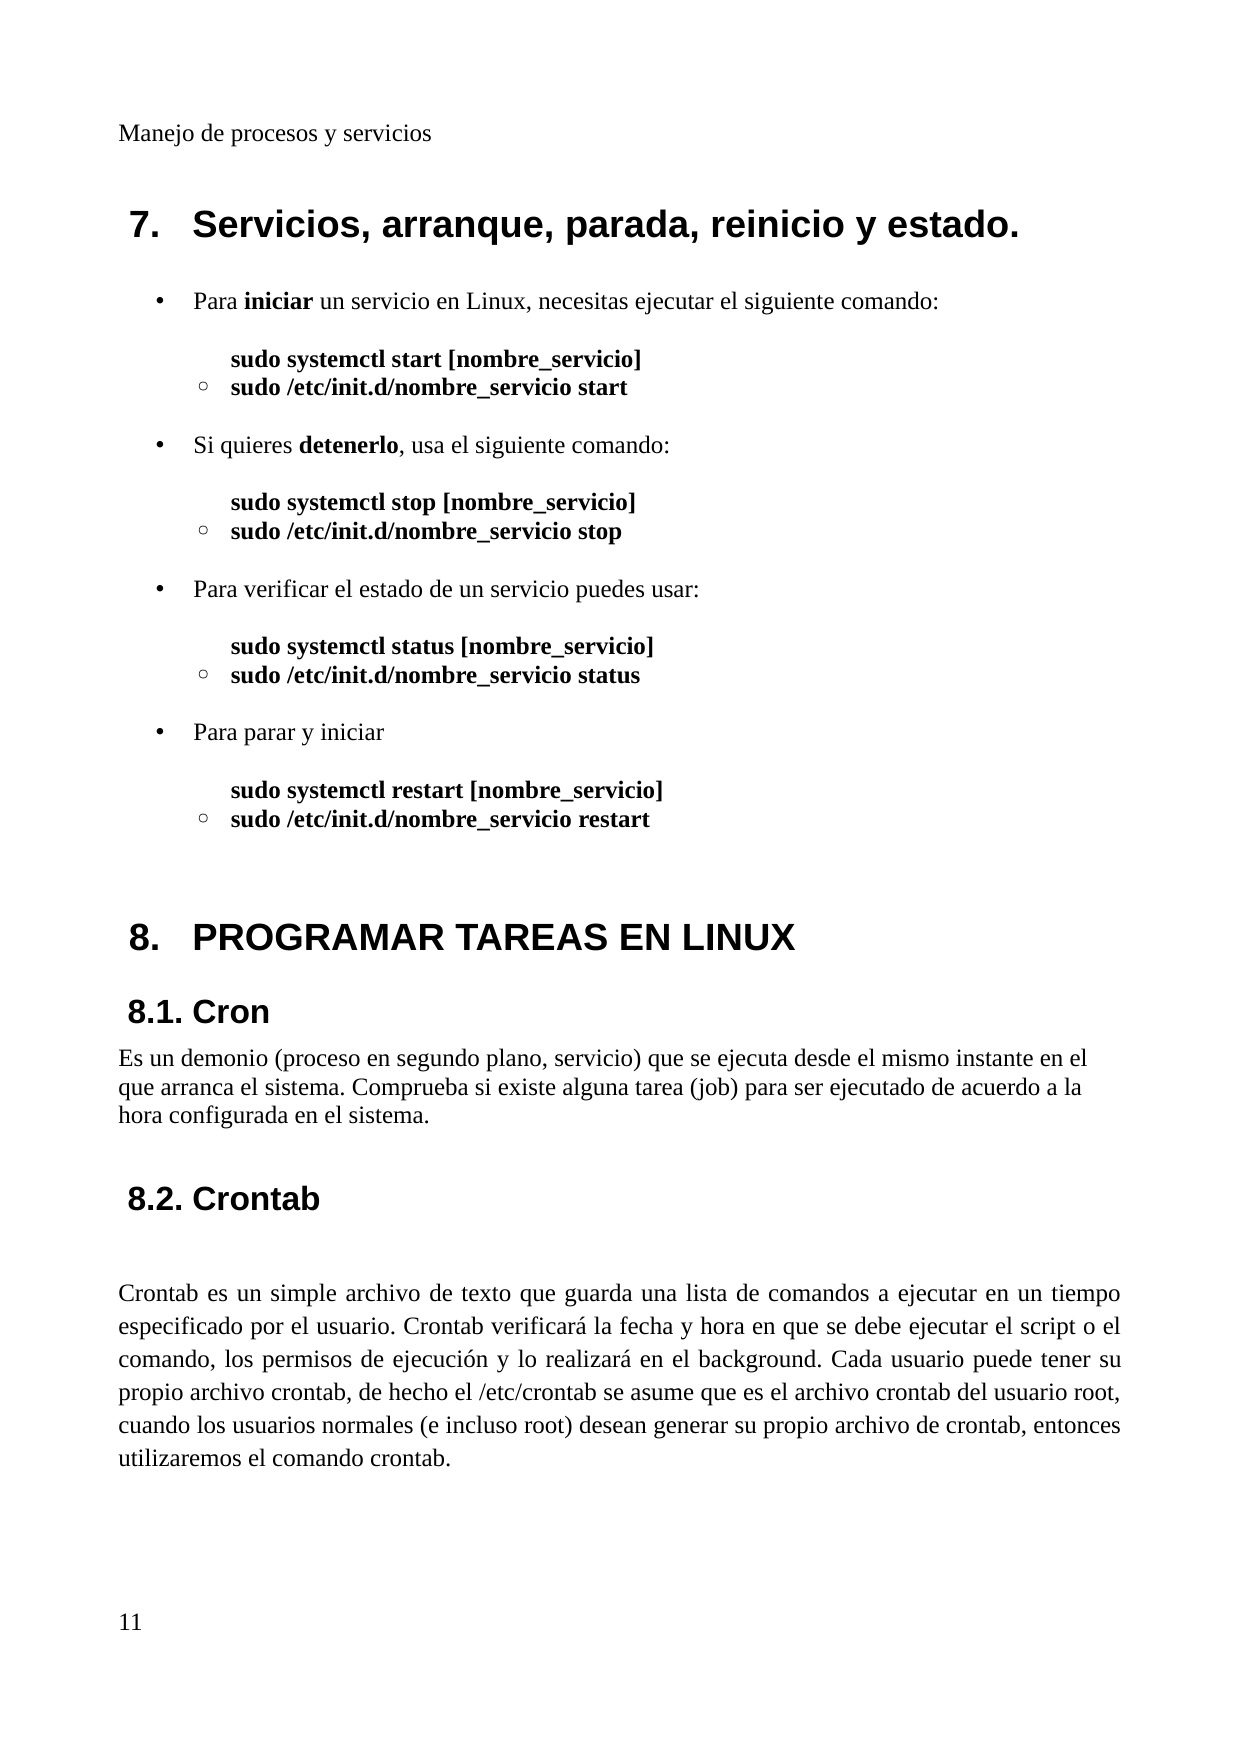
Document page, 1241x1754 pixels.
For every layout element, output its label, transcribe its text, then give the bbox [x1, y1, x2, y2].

list sudo systemctl status [nombre_servicio] [193, 631, 1122, 660]
list sudo systemctl start [nombre_servicio] [193, 344, 1122, 372]
text Es un demonio (proceso en segundo plano, servicio) que se ejecuta desde el mismo instante en el que arranca el sistema. Comprueba si existe alguna tarea (job) para ser ejecutado de acuerdo a la hora configurada en el sistema. [118, 1043, 1122, 1129]
list Para iniciar un servicio en Linux, necesitas ejecutar el siguiente comando: [156, 286, 1122, 315]
list Si quieres detenerlo, usa el siguiente comando: [156, 430, 1122, 459]
subtitle Servicios, arranque, parada, reinicio y estado. [118, 201, 1122, 245]
list sudo /etc/init.d/nombre_servicio status [193, 660, 1122, 689]
list Para parar y iniciar [156, 717, 1122, 746]
list sudo systemctl restart [nombre_servicio] [193, 775, 1122, 804]
subtitle Cron [118, 992, 1122, 1031]
list Para verificar el estado de un servicio puedes usar: [156, 574, 1122, 602]
list sudo systemctl stop [nombre_servicio] [193, 487, 1122, 516]
subtitle Crontab [118, 1179, 1122, 1218]
list sudo /etc/init.d/nombre_servicio start [193, 372, 1122, 401]
subtitle PROGRAMAR TAREAS EN LINUX [118, 915, 1122, 959]
list sudo /etc/init.d/nombre_servicio stop [193, 516, 1122, 545]
list sudo /etc/init.d/nombre_servicio restart [193, 804, 1122, 832]
text Crontab es un simple archivo de texto que guarda una lista de comandos a ejecutar en un tiempo especificado por el usuario. Crontab verificará la fecha y hora en que se debe ejecutar el script o el comando, los permisos de ejecución y lo realizará en el background. Cada usuario puede tener su propio archivo crontab, de hecho el /etc/crontab se asume que es el archivo crontab del usuario root, cuando los usuarios normales (e incluso root) desean generar su propio archivo de crontab, entonces utilizaremos el comando crontab. [118, 1278, 1122, 1472]
